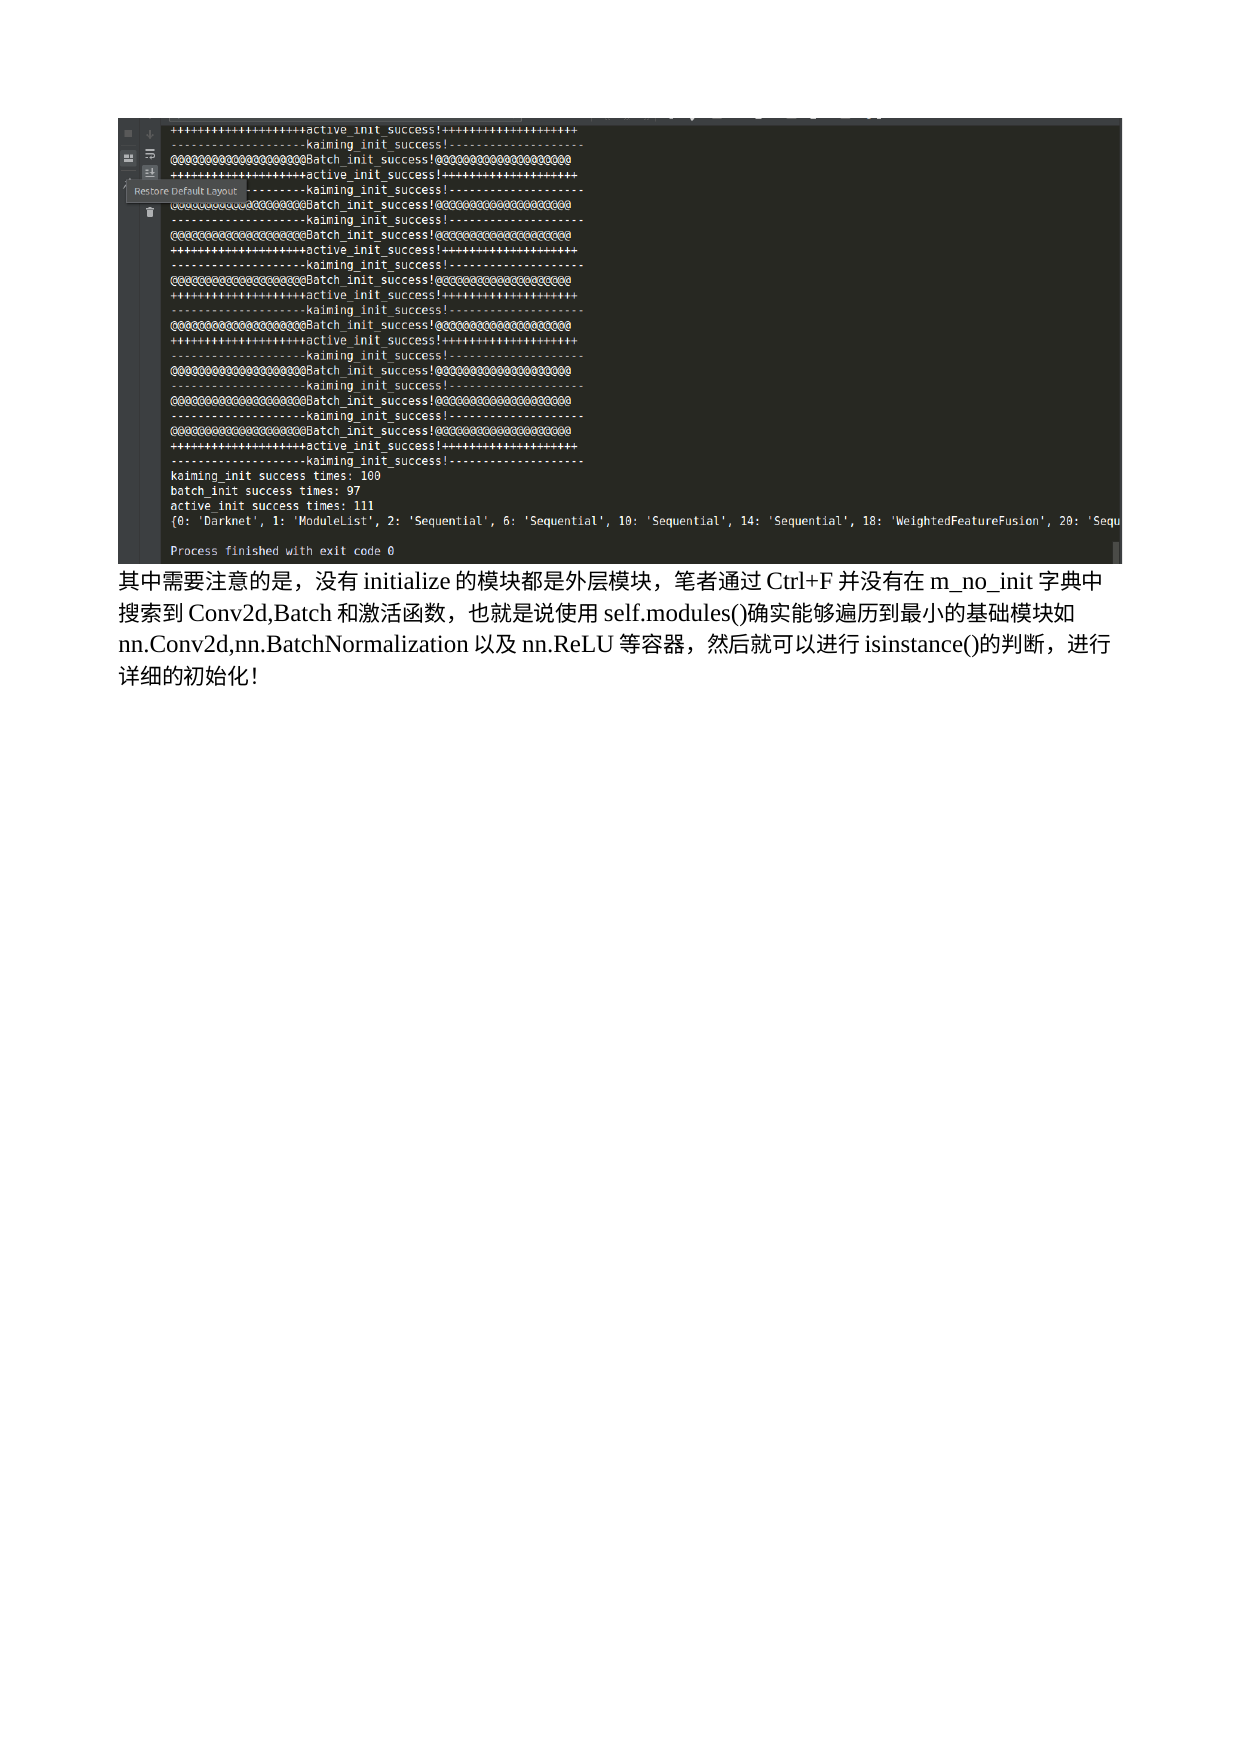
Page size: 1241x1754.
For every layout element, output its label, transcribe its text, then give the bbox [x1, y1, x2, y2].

picture [118, 118, 1123, 564]
text 其中需要注意的是，没有initialize的模块都是外层模块，笔者通过Ctrl+F并没有在m_no_init字典中搜索到Conv2d,Batch和激活函数，也就是说使用self.modules()确实能够遍历到最小的基础模块如nn.Conv2d,nn.BatchNormalization以及nn.ReLU等容器，然后就可以进行isinstance()的判断，进行详细的初始化！ [118, 564, 1122, 691]
